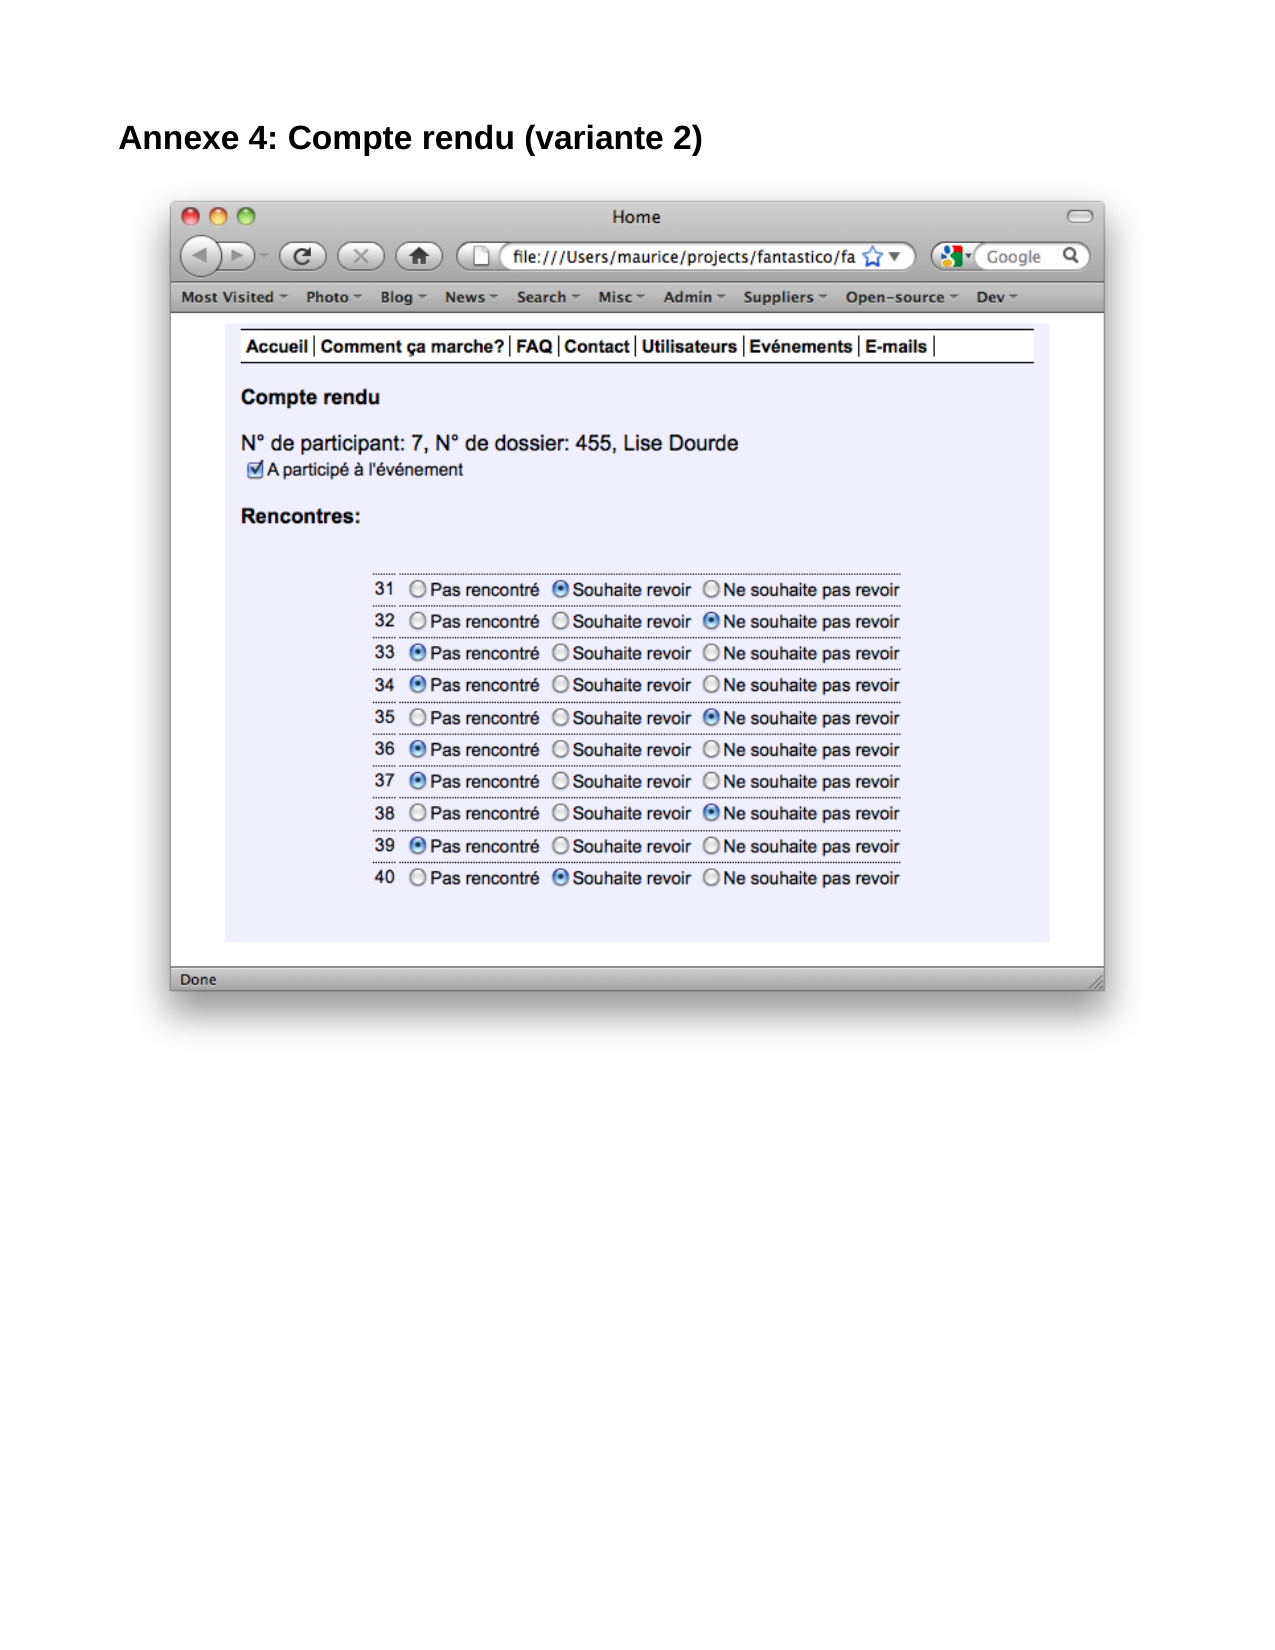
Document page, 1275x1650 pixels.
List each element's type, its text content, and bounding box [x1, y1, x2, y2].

picture [118, 169, 1157, 1063]
subtitle Annexe 4: Compte rendu (variante 2) [118, 118, 1157, 157]
